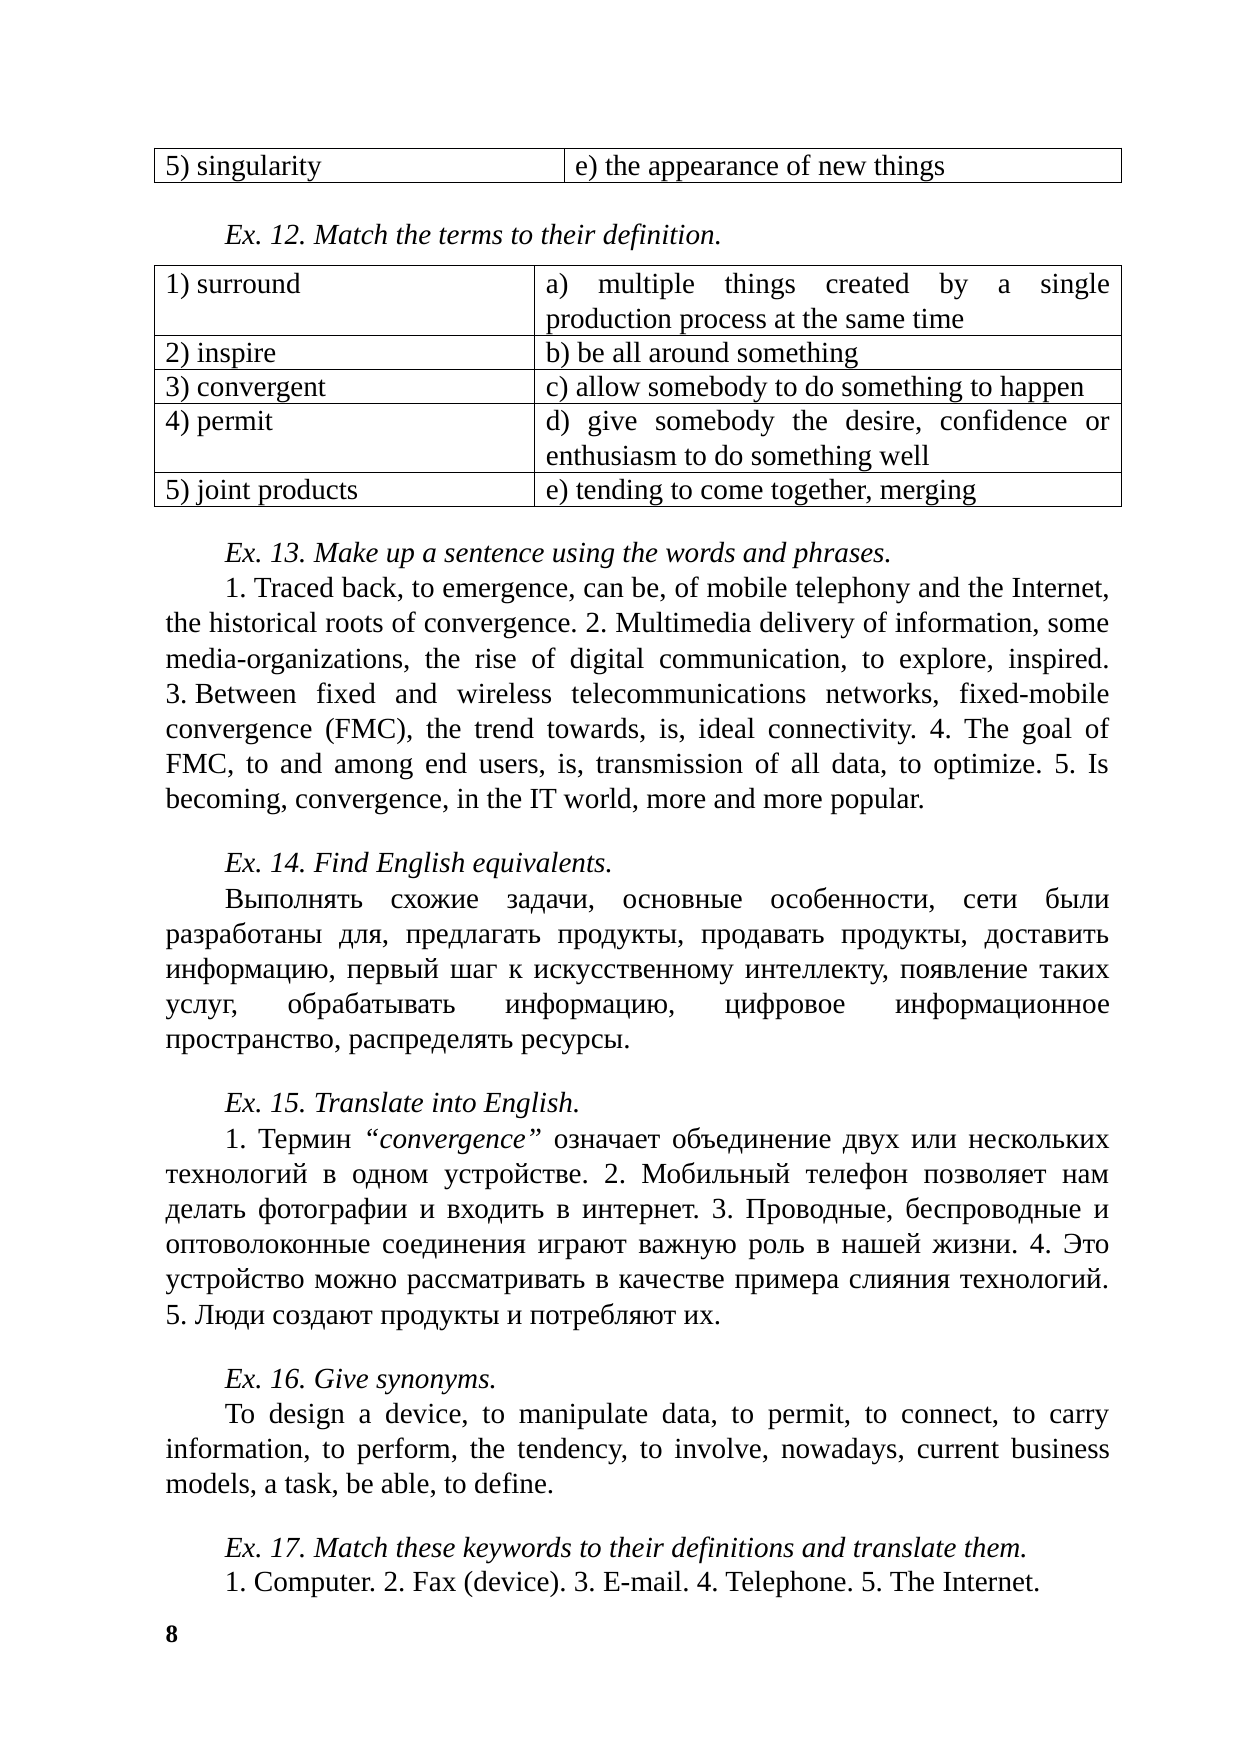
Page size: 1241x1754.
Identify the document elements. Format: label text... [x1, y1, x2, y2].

text Ex. 17. Match these keywords to their definitions and translate them. [165, 1530, 1110, 1564]
table_cell e) the appearance of new things [565, 149, 1121, 182]
table_cell e) tending to come together, merging [535, 473, 1121, 506]
table_cell 4) permit [155, 404, 534, 472]
text Ex. 14. Find English equivalents. [165, 846, 1110, 879]
table_header a) multiple things created by a single production process at the same time [535, 266, 1121, 334]
text 1. Computer. 2. Fax (device). 3. E-mail. 4. Telephone. 5. The Internet. [165, 1564, 1110, 1597]
table_header 1) surround [155, 266, 534, 334]
text 1. Traced back, to emergence, can be, of mobile telephony and the Internet, the historical roots of convergence. 2. Multimedia delivery of information, some media-organizations, the rise of digital communication, to explore, inspired. 3. Between fixed and wireless telecommunications networks, fixed-mobile convergence (FMC), the trend towards, is, ideal connectivity. 4. The goal of FMC, to and among end users, is, transmission of all data, to optimize. 5. Is becoming, convergence, in the IT world, more and more popular. [165, 570, 1110, 815]
text 1. Термин “convergence” означает объединение двух или нескольких технологий в одном устройстве. 2. Мобильный телефон позволяет нам делать фотографии и входить в интернет. 3. Проводные, беспроводные и оптоволоконные соединения играют важную роль в нашей жизни. 4. Это устройство можно рассматривать в качестве примера слияния технологий. 5. Люди создают продукты и потребляют их. [165, 1121, 1110, 1330]
text Ex. 12. Match the terms to their definition. [165, 217, 1110, 251]
table_cell b) be all around something [535, 336, 1121, 368]
table_cell 5) singularity [155, 149, 564, 182]
text Ex. 13. Make up a sentence using the words and phrases. [165, 535, 1110, 569]
text Ex. 15. Translate into English. [165, 1086, 1110, 1119]
table_cell d) give somebody the desire, confidence or enthusiasm to do something well [535, 404, 1121, 472]
text Выполнять схожие задачи, основные особенности, сети были разработаны для, предлагать продукты, продавать продукты, доставить информацию, первый шаг к искусственному интеллекту, появление таких услуг, обрабатывать информацию, цифровое информационное пространство, распределять ресурсы. [165, 881, 1110, 1055]
text To design a device, to manipulate data, to permit, to connect, to carry information, to perform, the tendency, to involve, nowadays, current business models, a task, be able, to define. [165, 1396, 1110, 1500]
text Ex. 16. Give synonyms. [165, 1361, 1110, 1394]
table_cell 2) inspire [155, 336, 534, 368]
table_cell 3) convergent [155, 370, 534, 403]
table_cell 5) joint products [155, 473, 534, 506]
table_cell c) allow somebody to do something to happen [535, 370, 1121, 403]
